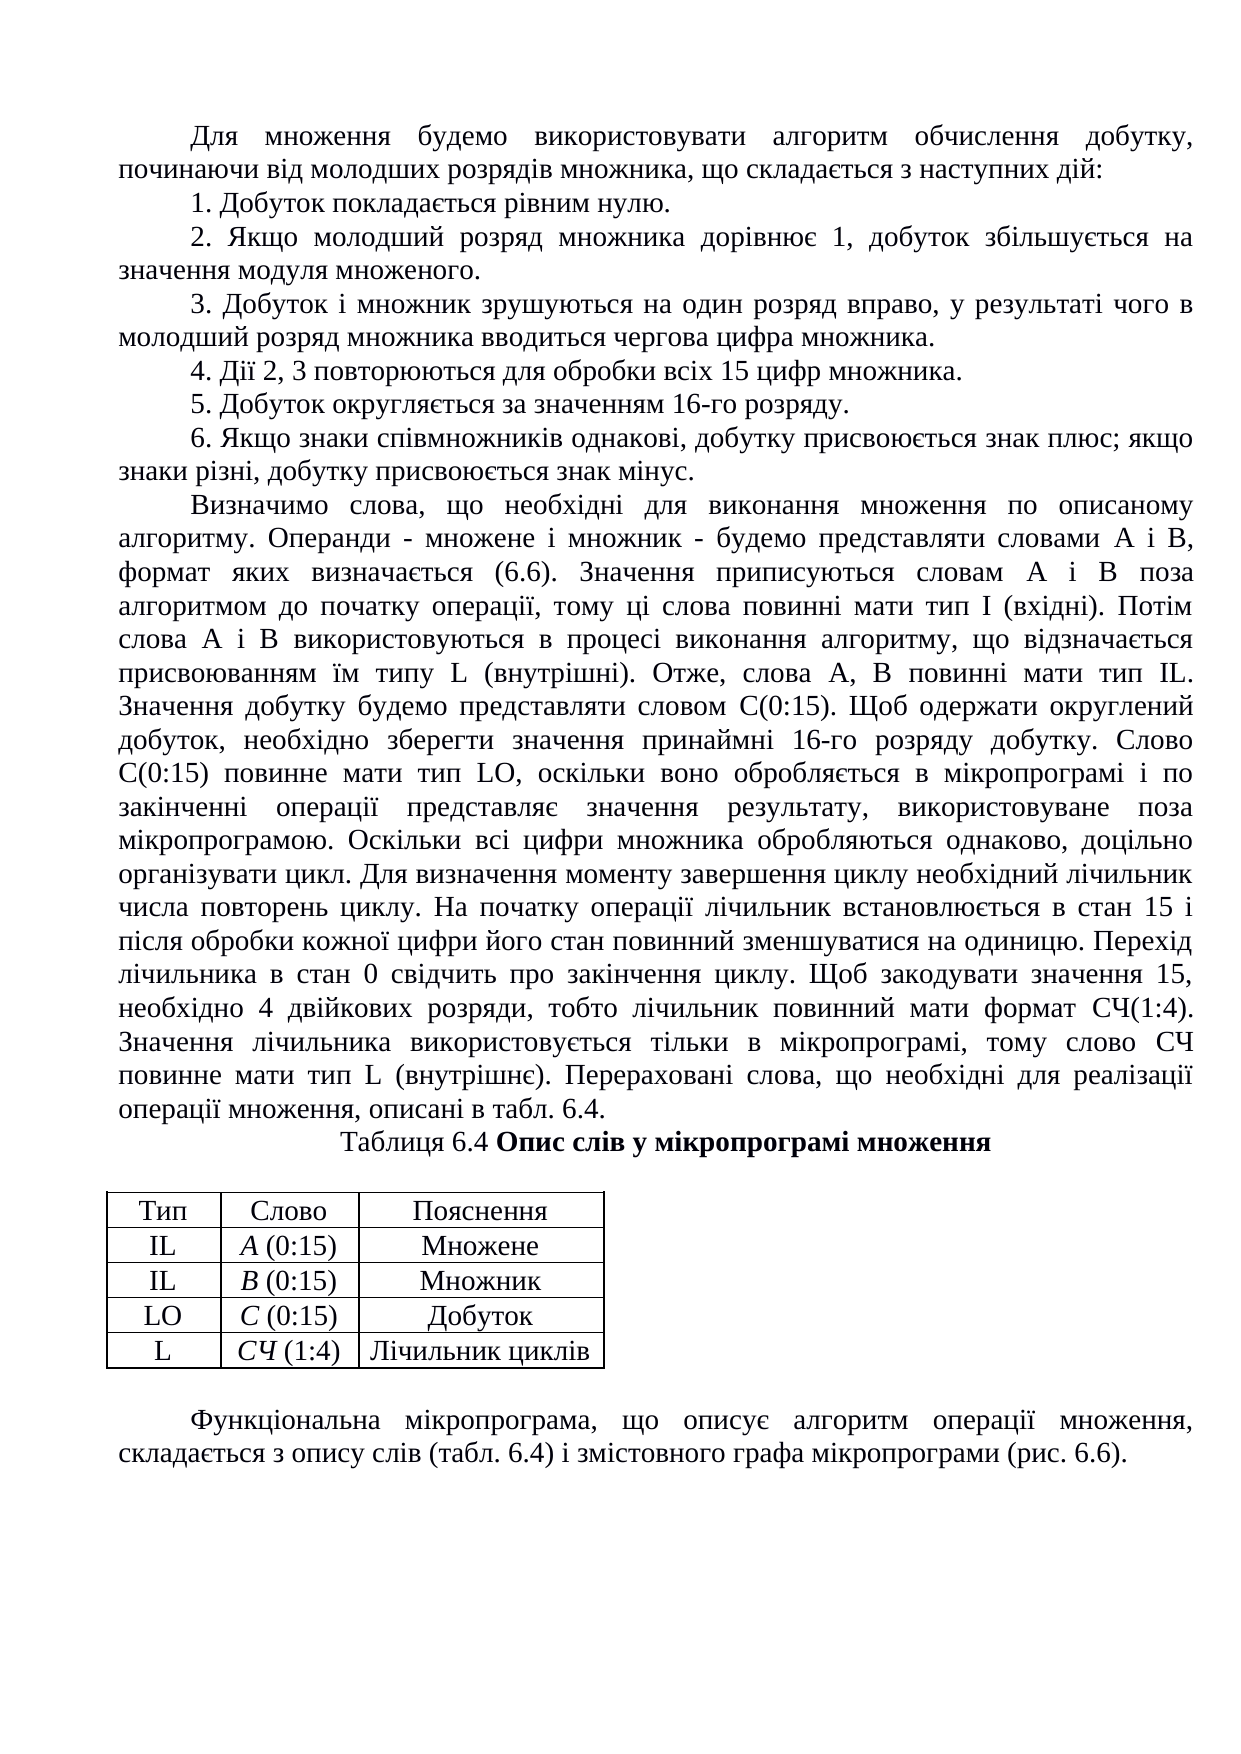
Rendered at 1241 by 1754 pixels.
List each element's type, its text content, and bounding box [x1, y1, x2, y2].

text 1. Добуток покладається рівним нулю. [118, 185, 1194, 219]
text Таблиця 6.4 Опис слів у мікропрограмі множення [118, 1124, 1194, 1158]
text Функціональна мікропрограма, що описує алгоритм операції множення, складається з опису слів (табл. 6.4) і змістовного графа мікропрограми (рис. 6.6). [118, 1402, 1194, 1469]
text 5. Добуток округляється за значенням 16-го розряду. [118, 386, 1194, 420]
text 6. Якщо знаки співмножників однакові, добутку присвоюється знак плюс; якщо знаки різні, добутку присвоюється знак мінус. [118, 420, 1194, 487]
text 3. Добуток і множник зрушуються на один розряд вправо, у результаті чого в молодший розряд множника вводиться чергова цифра множника. [118, 286, 1194, 353]
text 4. Дії 2, 3 повторюються для обробки всіх 15 цифр множника. [118, 353, 1194, 386]
text Для множення будемо використовувати алгоритм обчислення добутку, починаючи від молодших розрядів множника, що складається з наступних дій: [118, 118, 1194, 185]
text 2. Якщо молодший розряд множника дорівнює 1, добуток збільшується на значення модуля множеного. [118, 219, 1194, 286]
text Визначимо слова, що необхідні для виконання множення по описаному алгоритму. Операнди - множене і множник - будемо представляти словами А і В, формат яких визначається (6.6). Значення приписуються словам А і В поза алгоритмом до початку операції, тому ці слова повинні мати тип I (вхідні). Потім слова А і В використовуються в процесі виконання алгоритму, що відзначається присвоюванням їм типу L (внутрішні). Отже, слова А, В повинні мати тип IL. Значення добутку будемо представляти словом С(0:15). Щоб одержати округлений добуток, необхідно зберегти значення принаймні 16-го розряду добутку. Слово С(0:15) повинне мати тип LO, оскільки воно обробляється в мікропрограмі і по закінченні операції представляє значення результату, використовуване поза мікропрограмою. Оскільки всі цифри множника обробляються однаково, доцільно організувати цикл. Для визначення моменту завершення циклу необхідний лічильник числа повторень циклу. На початку операції лічильник встановлюється в стан 15 і після обробки кожної цифри його стан повинний зменшуватися на одиницю. Перехід лічильника в стан 0 свідчить про закінчення циклу. Щоб закодувати значення 15, необхідно 4 двійкових розряди, тобто лічильник повинний мати формат СЧ(1:4). Значення лічильника використовується тільки в мікропрограмі, тому слово СЧ повинне мати тип L (внутрішнє). Перераховані слова, що необхідні для реалізації операції множення, описані в табл. 6.4. [118, 487, 1194, 1124]
